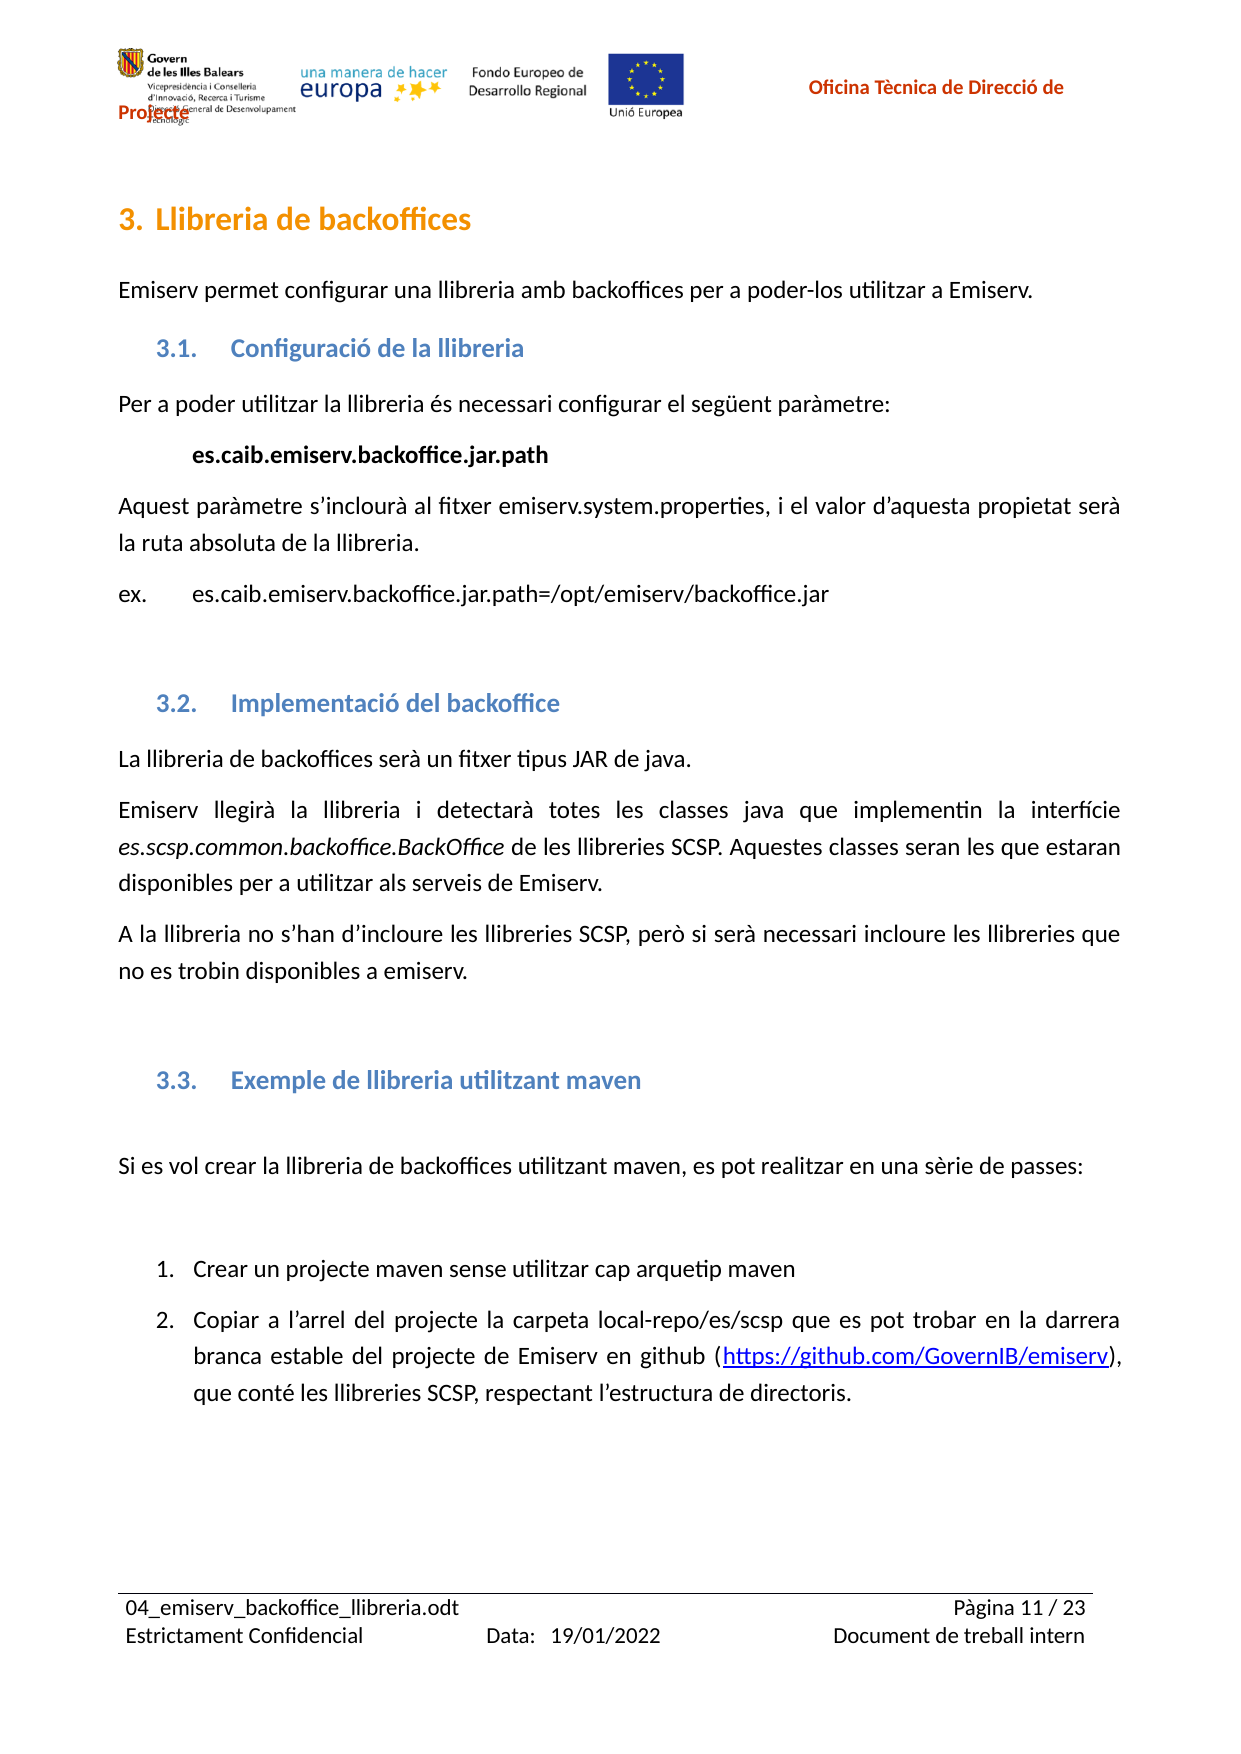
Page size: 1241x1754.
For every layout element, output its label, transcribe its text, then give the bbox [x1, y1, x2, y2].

subtitle Exemple de llibreria utilitzant maven [156, 1063, 1122, 1096]
text A la llibreria no s’han d’incloure les llibreries SCSP, però si serà necessari incloure les llibreries que no es trobin disponibles a emiserv. [118, 918, 1122, 985]
text La llibreria de backoffices serà un fitxer tipus JAR de java. [118, 743, 1122, 773]
text Si es vol crear la llibreria de backoffices utilitzant maven, es pot realitzar en una sèrie de passes: [118, 1150, 1122, 1181]
text Emiserv permet configurar una llibreria amb backoffices per a poder-los utilitzar a Emiserv. [118, 274, 1122, 304]
subtitle Implementació del backoffice [156, 686, 1122, 719]
picture [117, 48, 685, 126]
subtitle Configuració de la llibreria [156, 331, 1122, 364]
text Per a poder utilitzar la llibreria és necessari configurar el següent paràmetre: [118, 388, 1122, 418]
list Crear un projecte maven sense utilitzar cap arquetip maven [156, 1253, 1122, 1283]
text Aquest paràmetre s’inclourà al fitxer emiserv.system.properties, i el valor d’aquesta propietat serà la ruta absoluta de la llibreria. [118, 490, 1122, 557]
list Copiar a l’arrel del projecte la carpeta local-repo/es/scsp que es pot trobar en la darrera branca estable del projecte de Emiserv en github (https://github.com/GovernIB/emiserv), que conté les llibreries SCSP, respectant l’estructura de directoris. [156, 1304, 1122, 1407]
text Emiserv llegirà la llibreria i detectarà totes les classes java que implementin la interfície es.scsp.common.backoffice.BackOffice de les llibreries SCSP. Aquestes classes seran les que estaran disponibles per a utilitzar als serveis de Emiserv. [118, 794, 1122, 898]
text es.caib.emiserv.backoffice.jar.path [118, 439, 1122, 469]
text ex. es.caib.emiserv.backoffice.jar.path=/opt/emiserv/backoffice.jar [118, 578, 1122, 608]
subtitle Llibreria de backoffices [118, 198, 1122, 239]
